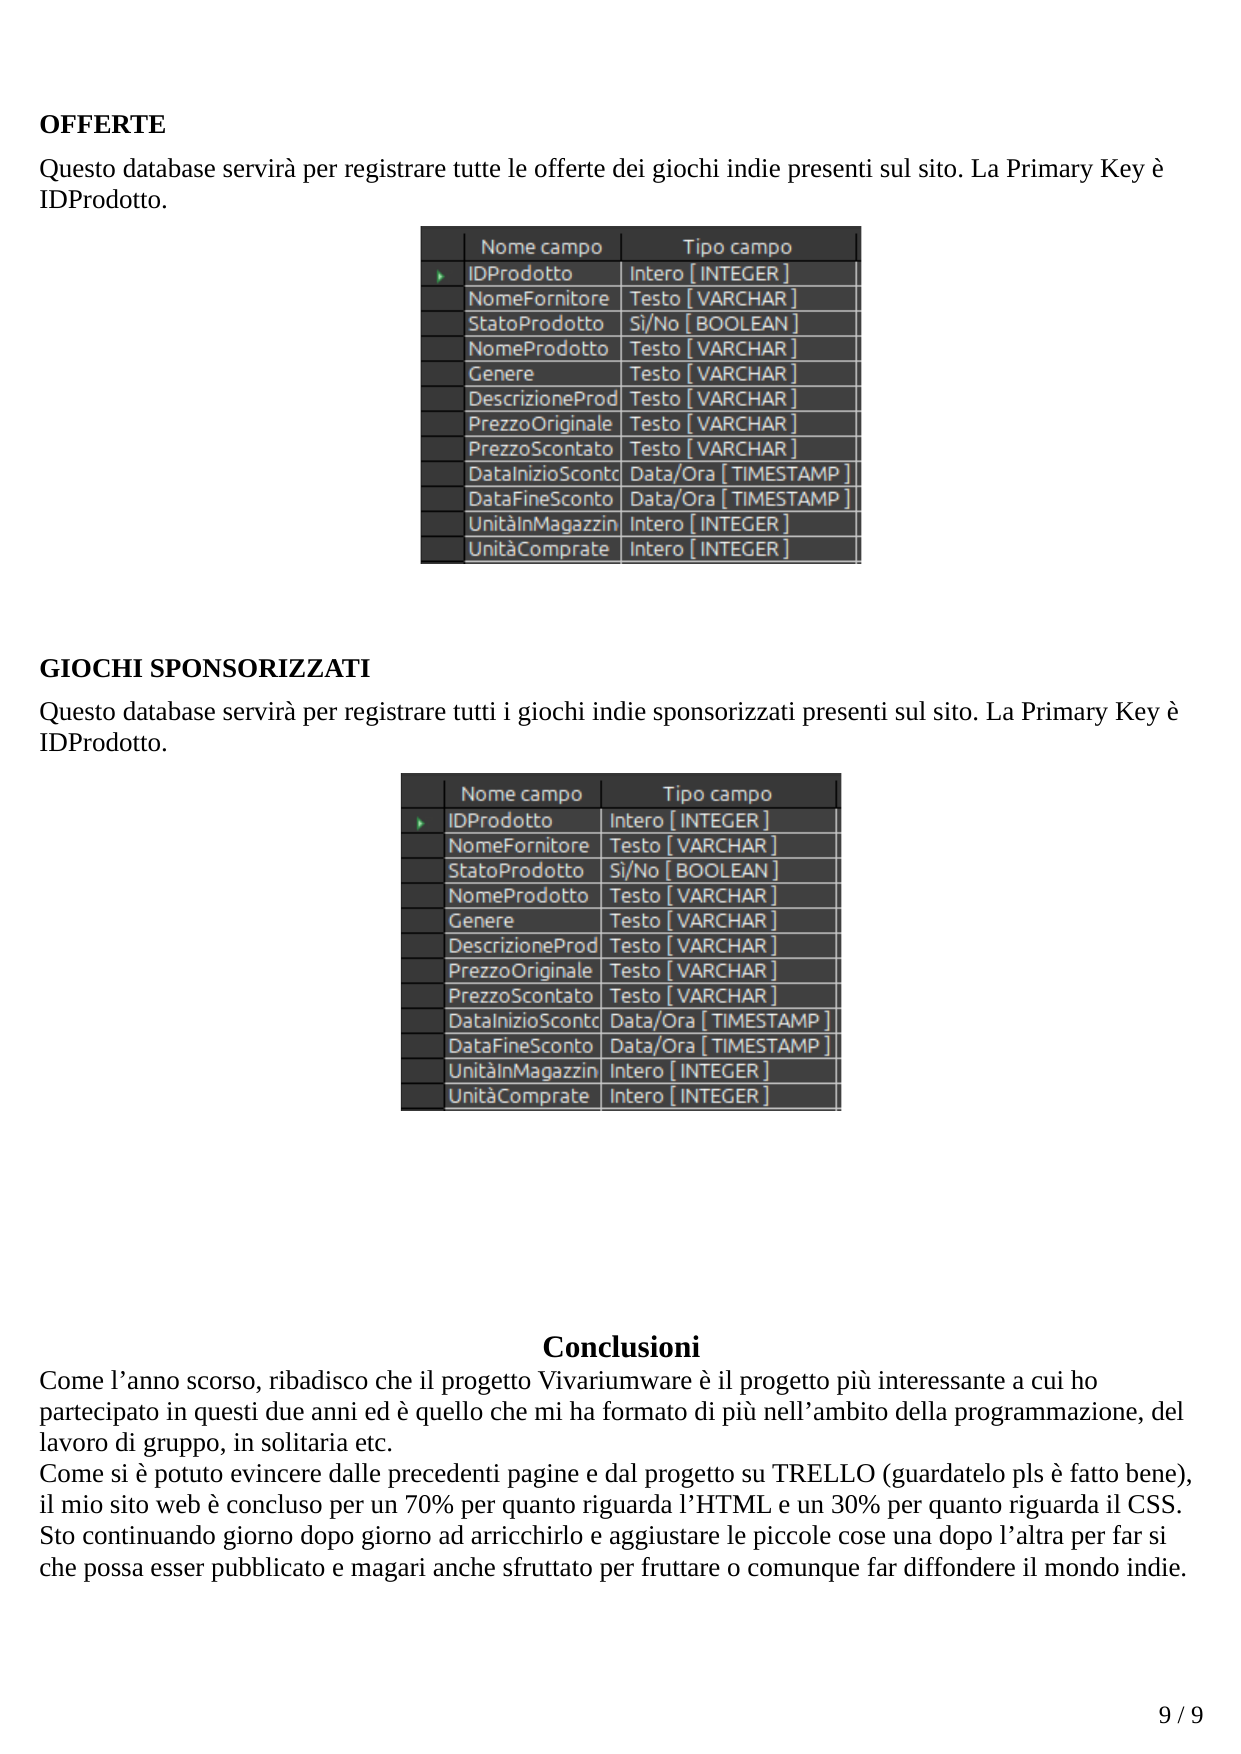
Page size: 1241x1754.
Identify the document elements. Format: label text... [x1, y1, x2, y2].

text OFFERTE [39, 109, 1203, 140]
text Sto continuando giorno dopo giorno ad arricchirlo e aggiustare le piccole cose una dopo l’altra per far si che possa esser pubblicato e magari anche sfruttato per fruttare o comunque far diffondere il mondo indie. [39, 1519, 1203, 1582]
text Come si è potuto evincere dalle precedenti pagine e dal progetto su TRELLO (guardatelo pls è fatto bene), il mio sito web è concluso per un 70% per quanto riguarda l’HTML e un 30% per quanto riguarda il CSS. [39, 1457, 1203, 1519]
text Questo database servirà per registrare tutte le offerte dei giochi indie presenti sul sito. La Primary Key è IDProdotto. [39, 152, 1203, 214]
text Come l’anno scorso, ribadisco che il progetto Vivariumware è il progetto più interessante a cui ho partecipato in questi due anni ed è quello che mi ha formato di più nell’ambito della programmazione, del lavoro di gruppo, in solitaria etc. [39, 1364, 1203, 1457]
text Conclusioni [39, 1328, 1203, 1364]
picture [420, 226, 862, 564]
text Questo database servirà per registrare tutti i giochi indie sponsorizzati presenti sul sito. La Primary Key è [39, 695, 1203, 726]
text IDProdotto. [39, 726, 1203, 758]
picture [400, 773, 842, 1111]
text GIOCHI SPONSORIZZATI [39, 652, 1203, 683]
